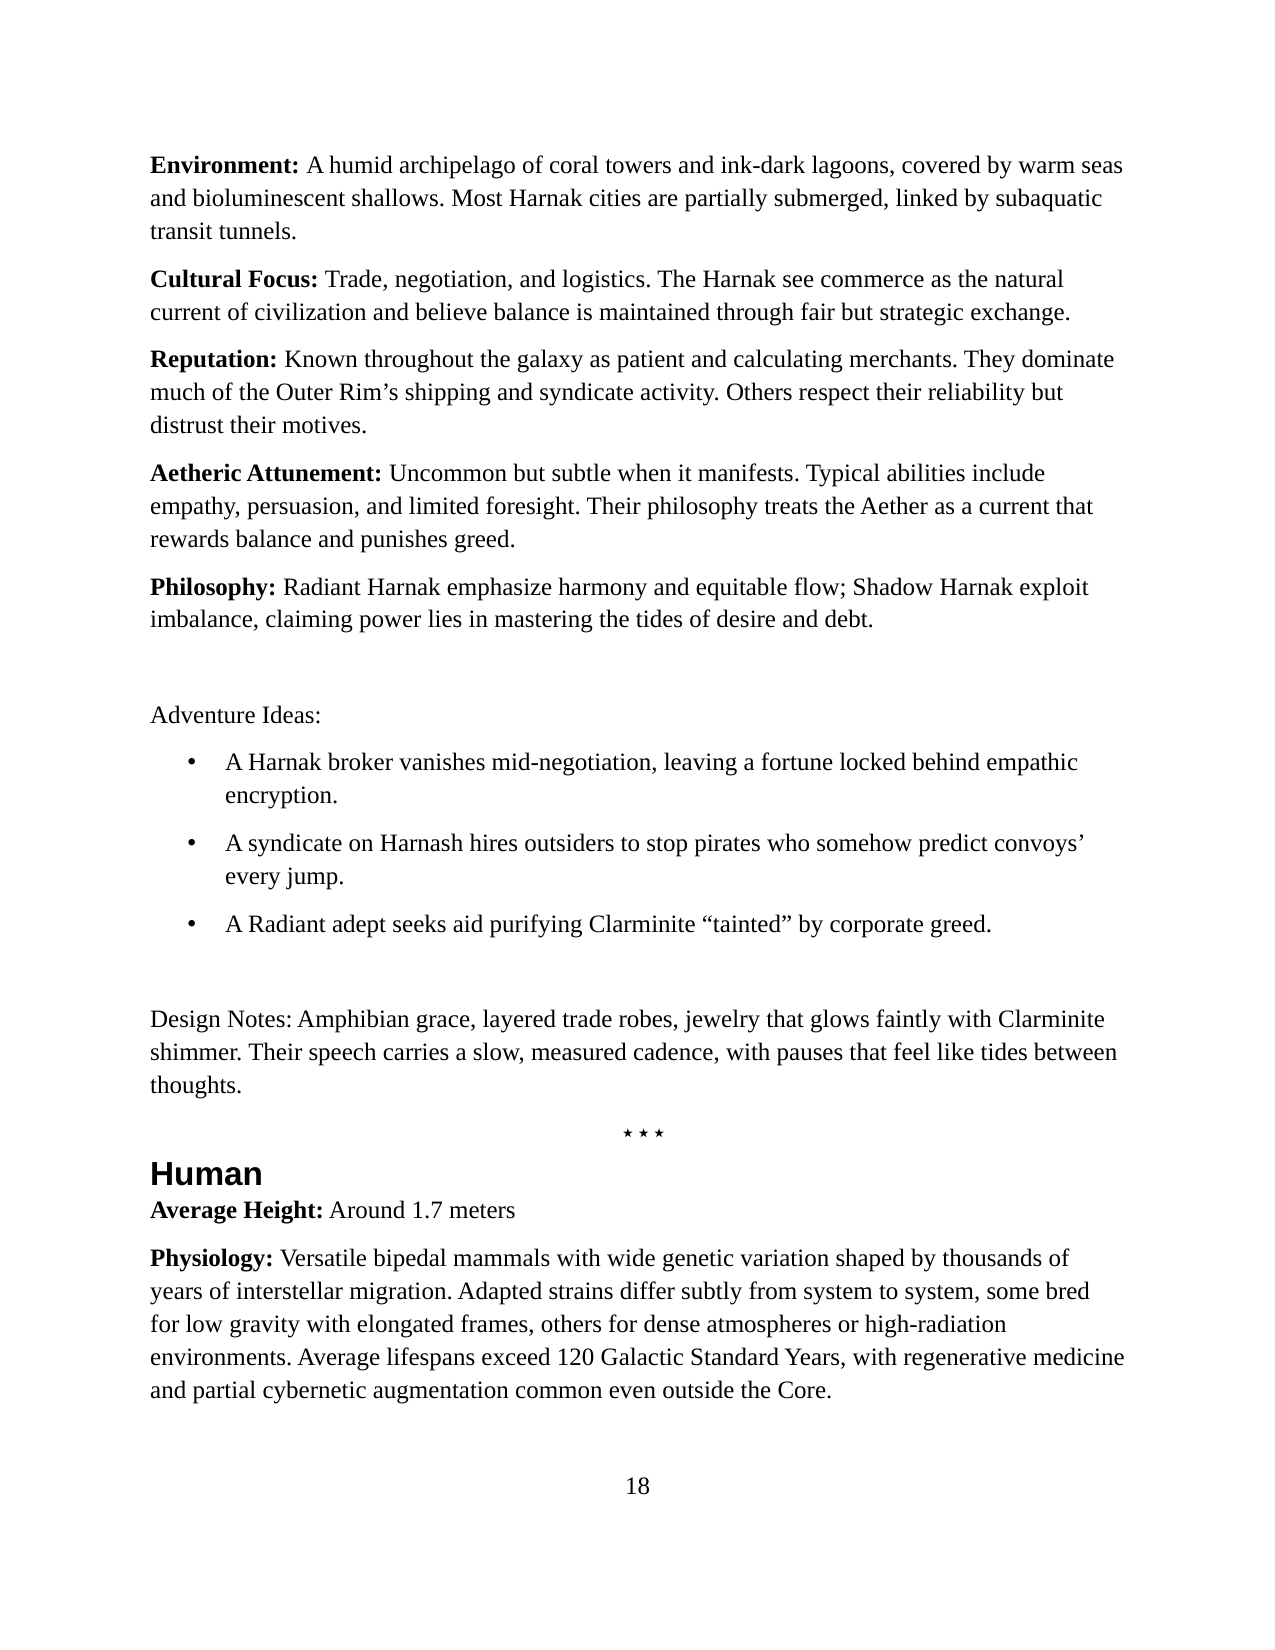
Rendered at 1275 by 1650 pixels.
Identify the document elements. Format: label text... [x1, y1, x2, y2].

text Adventure Ideas: [150, 700, 1125, 728]
list A Harnak broker vanishes mid-negotiation, leaving a fortune locked behind empathic encryption. [187, 747, 1125, 809]
text Philosophy: [150, 572, 277, 600]
text Design Notes: Amphibian grace, layered trade robes, jewelry that glows faintly with Clarminite shimmer. Their speech carries a slow, measured cadence, with pauses that feel like tides between thoughts. [150, 1004, 1125, 1099]
text Versatile bipedal mammals with wide genetic variation shaped by thousands of years of interstellar migration. Adapted strains differ subtly from system to system, some bred for low gravity with elongated frames, others for dense atmospheres or high-radiation environments. Average lifespans exceed 120 Galactic Standard Years, with regenerative medicine and partial cybernetic augmentation common even outside the Core. [150, 1243, 1125, 1404]
text Aetheric Attunement: [150, 458, 389, 487]
text Radiant Harnak emphasize harmony and equitable flow; Shadow Harnak exploit imbalance, claiming power lies in mastering the tides of desire and debt. [150, 572, 1125, 633]
subtitle Human [150, 1154, 1125, 1192]
list A syndicate on Harnash hires outsiders to stop pirates who somehow predict convoys’ every jump. [187, 828, 1125, 890]
text Trade, negotiation, and logistics. The Harnak see commerce as the natural current of civilization and believe balance is maintained through fair but strategic exchange. [150, 264, 1125, 325]
text Reputation: [150, 344, 284, 373]
text Uncommon but subtle when it manifests. Typical abilities include empathy, persuasion, and limited foresight. Their philosophy treats the Aether as a current that rewards balance and punishes greed. [150, 458, 1125, 553]
text ⋆⋆⋆ [162, 1117, 1125, 1146]
text Cultural Focus: [150, 264, 319, 292]
text A humid archipelago of coral towers and ink-dark lagoons, covered by warm seas and bioluminescent shallows. Most Harnak cities are partially submerged, linked by subaquatic transit tunnels. [150, 150, 1125, 245]
text Average Height: [150, 1195, 324, 1224]
text Environment: [150, 150, 306, 179]
list A Radiant adept seeks aid purifying Clarminite “tainted” by corporate greed. [187, 909, 1125, 937]
text Around 1.7 meters [324, 1195, 1125, 1224]
text Known throughout the galaxy as patient and calculating merchants. They dominate much of the Outer Rim’s shipping and syndicate activity. Others respect their reliability but distrust their motives. [150, 344, 1125, 439]
text Physiology: [150, 1243, 274, 1272]
